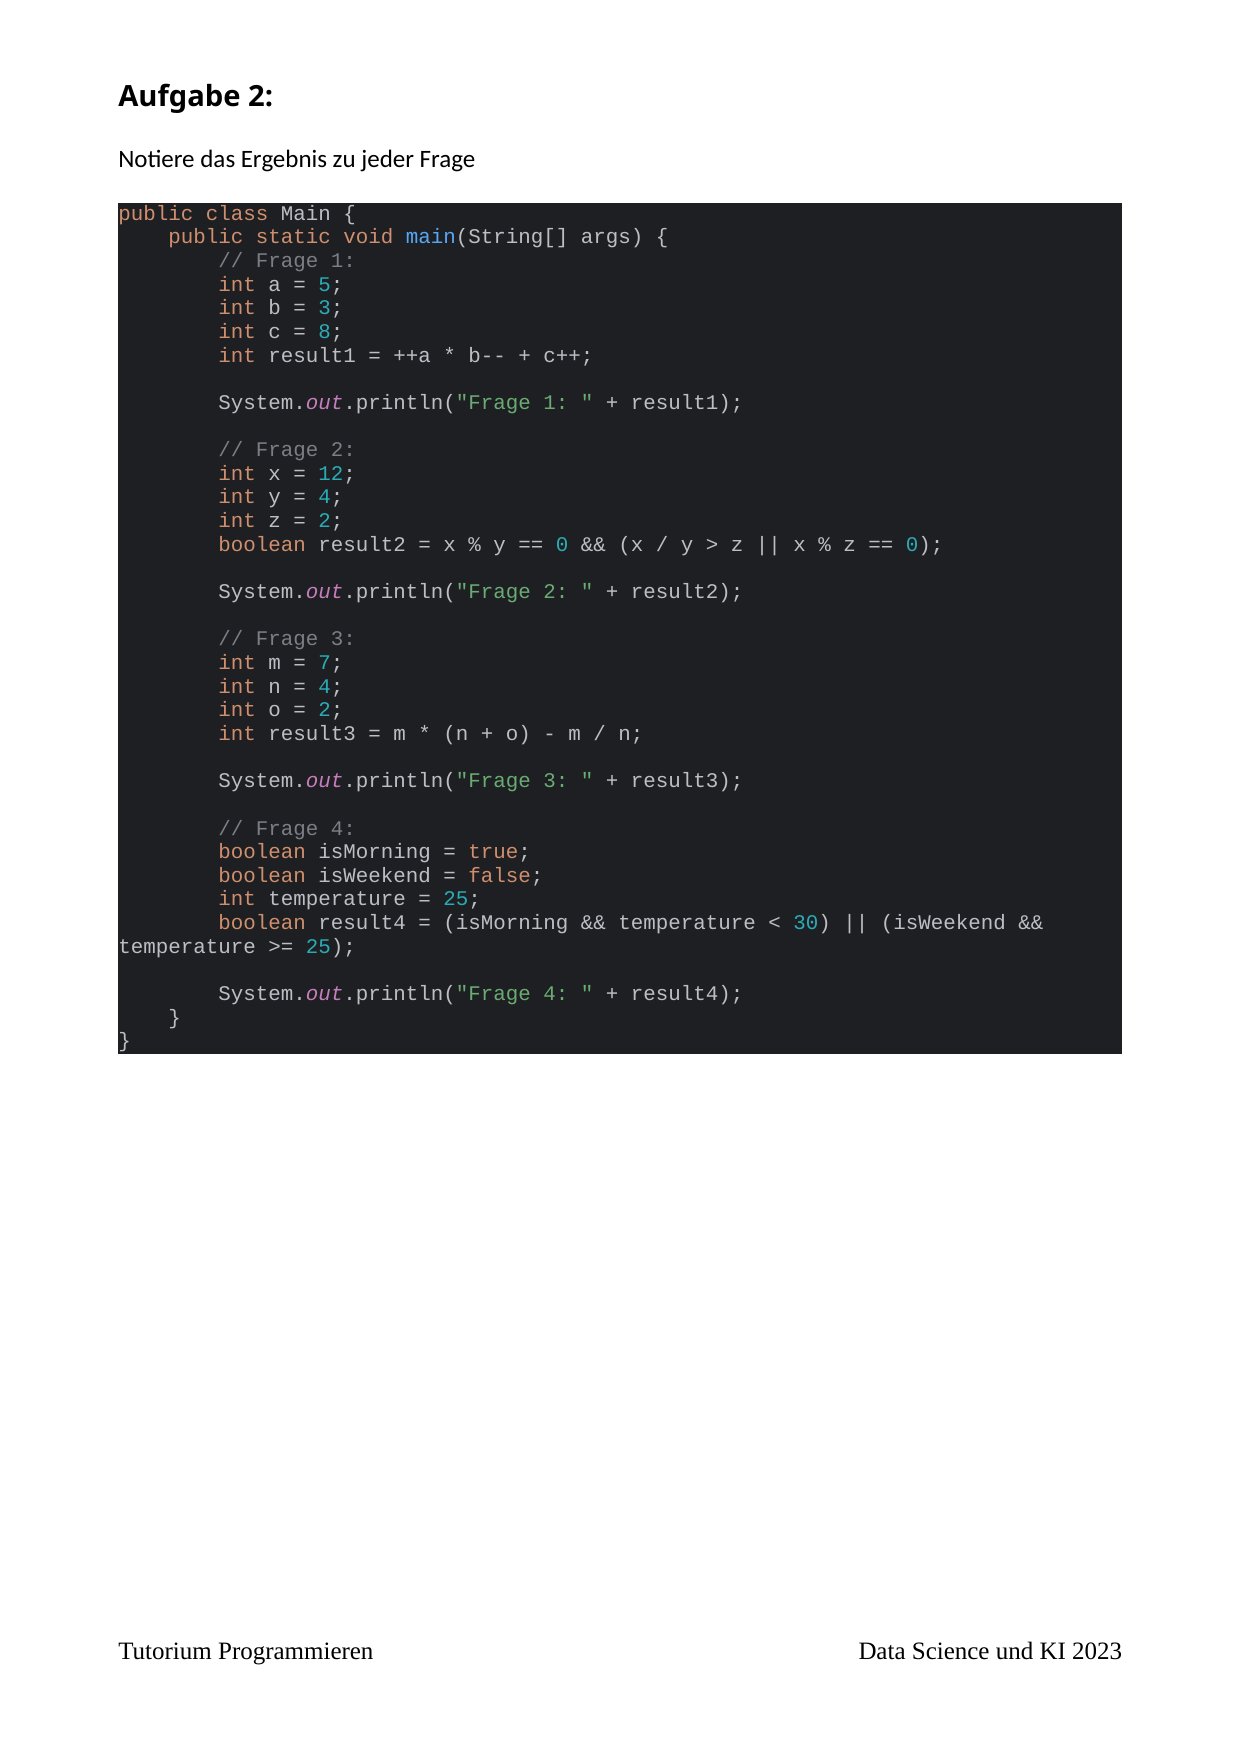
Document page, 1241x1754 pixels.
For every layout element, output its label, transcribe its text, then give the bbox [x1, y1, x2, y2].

text public class Main { public static void main(String[] args) { // Frage 1: int a = 5; int b = 3; int c = 8; int result1 = ++a * b-- + c++; System.out.println("Frage 1: " + result1); // Frage 2: int x = 12; int y = 4; int z = 2; boolean result2 = x % y == 0 && (x / y > z || x % z == 0); System.out.println("Frage 2: " + result2); // Frage 3: int m = 7; int n = 4; int o = 2; int result3 = m * (n + o) - m / n; System.out.println("Frage 3: " + result3); // Frage 4: boolean isMorning = true; boolean isWeekend = false; int temperature = 25; boolean result4 = (isMorning && temperature < 30) || (isWeekend && temperature >= 25); System.out.println("Frage 4: " + result4); } } [118, 203, 1122, 1054]
text Notiere das Ergebnis zu jeder Frage [118, 143, 1122, 174]
subtitle Aufgabe 2: [118, 75, 1122, 115]
